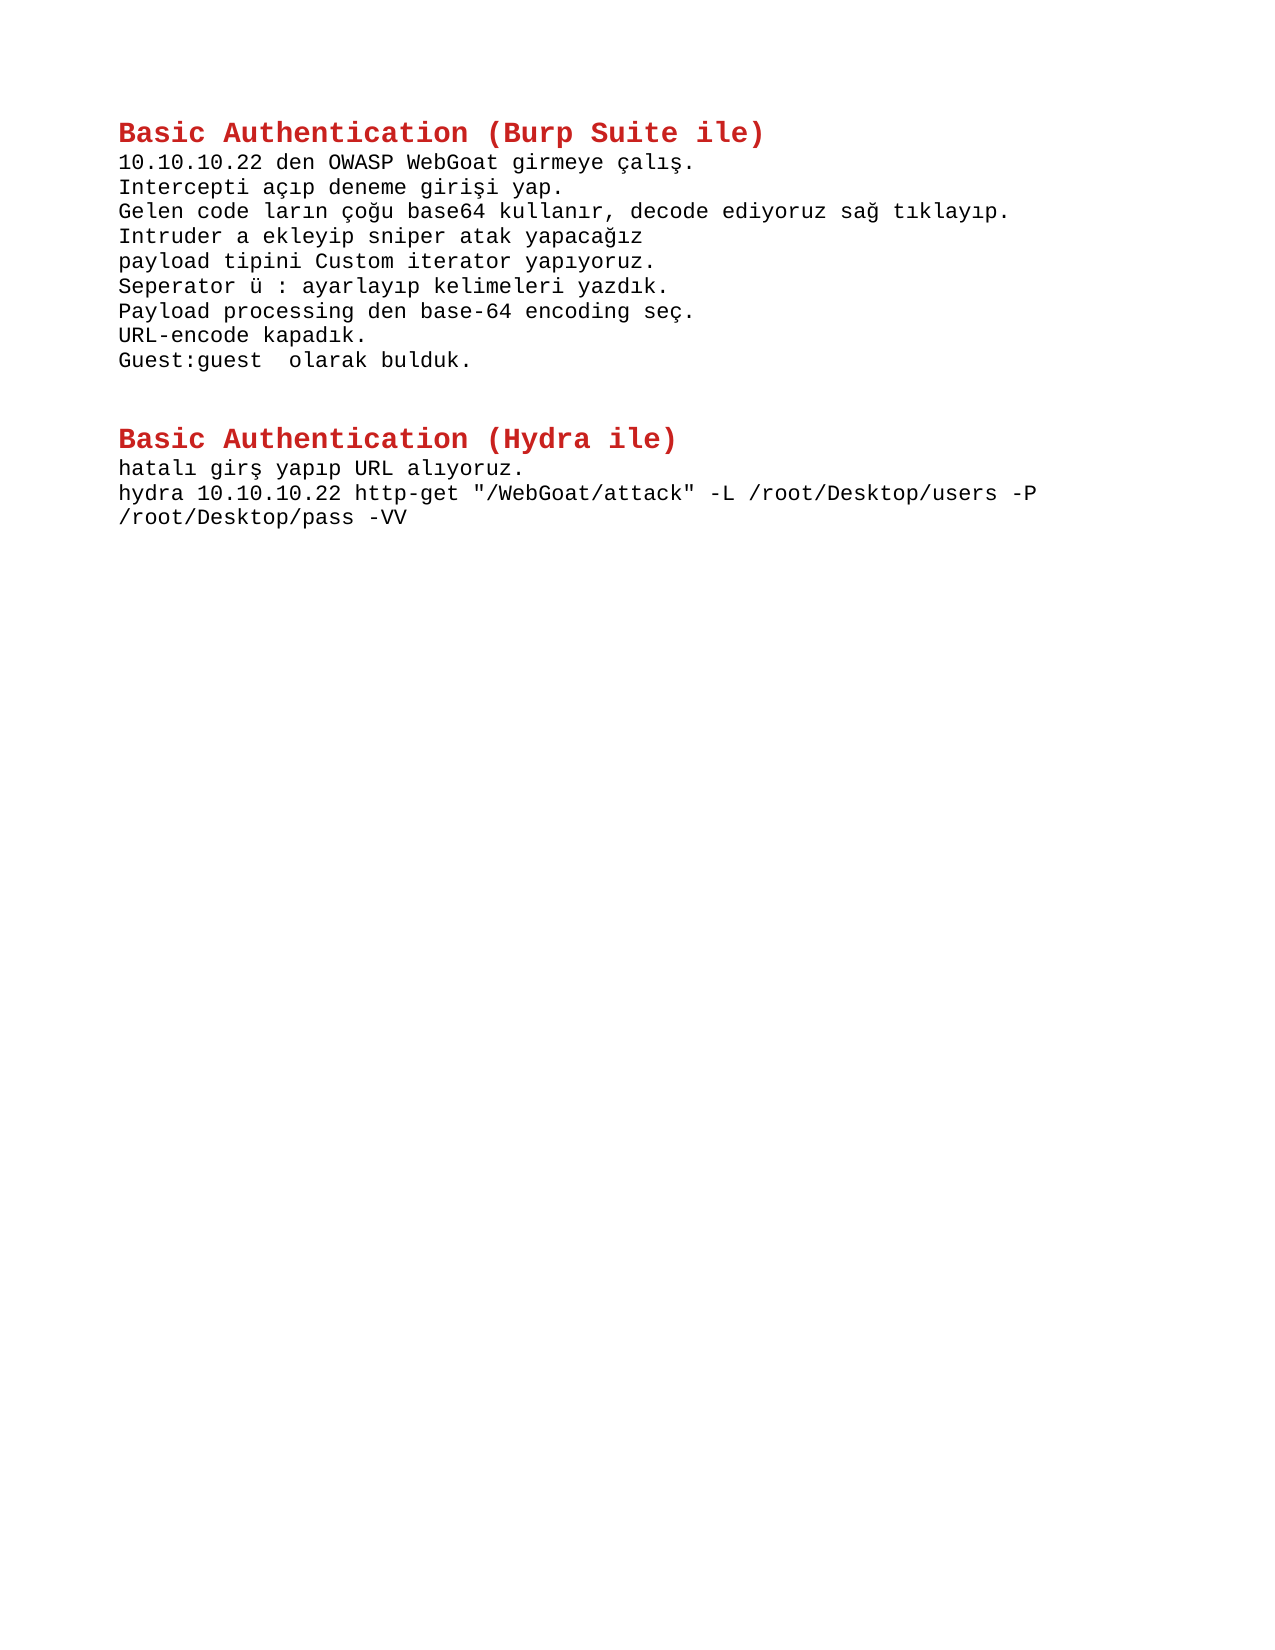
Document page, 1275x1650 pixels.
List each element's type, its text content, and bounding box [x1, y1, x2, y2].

text URL-encode kapadık. [118, 325, 1157, 349]
text Basic Authentication (Burp Suite ile) [118, 118, 1157, 151]
text Basic Authentication (Hydra ile) [118, 424, 1157, 457]
text hydra 10.10.10.22 http-get "/WebGoat/attack" -L /root/Desktop/users -P /root/Desktop/pass -VV [118, 482, 1157, 531]
text Intercepti açıp deneme girişi yap. [118, 176, 1157, 201]
text Intruder a ekleyip sniper atak yapacağız [118, 226, 1157, 250]
text Payload processing den base-64 encoding seç. [118, 300, 1157, 325]
text Guest:guest olarak bulduk. [118, 349, 1157, 374]
text Gelen code ların çoğu base64 kullanır, decode ediyoruz sağ tıklayıp. [118, 201, 1157, 226]
text payload tipini Custom iterator yapıyoruz. [118, 250, 1157, 275]
text 10.10.10.22 den OWASP WebGoat girmeye çalış. [118, 151, 1157, 176]
text Seperator ü : ayarlayıp kelimeleri yazdık. [118, 275, 1157, 300]
text hatalı girş yapıp URL alıyoruz. [118, 457, 1157, 482]
